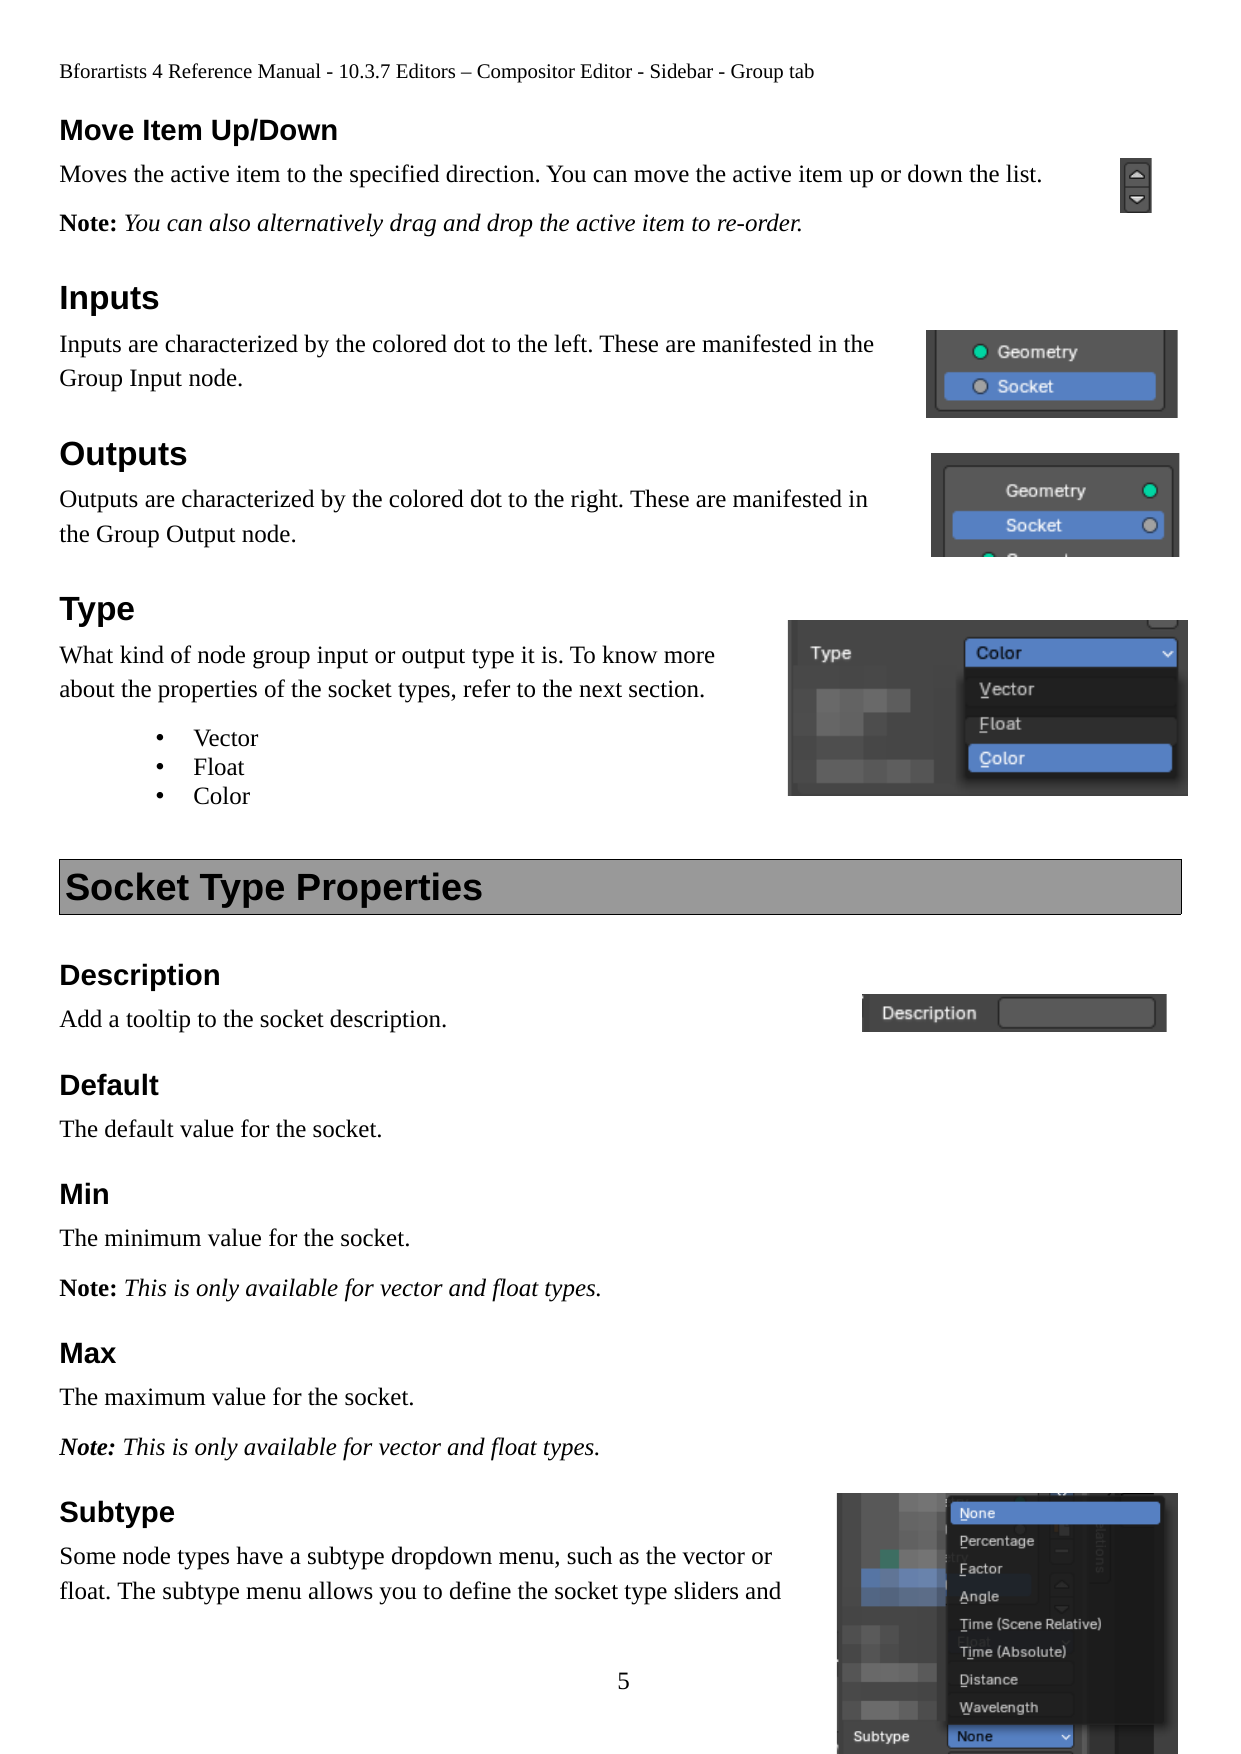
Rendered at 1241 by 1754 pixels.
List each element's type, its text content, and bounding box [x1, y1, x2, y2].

text Note: This is only available for vector and float types. [59, 1273, 1181, 1301]
picture [931, 453, 1180, 557]
picture [836, 1493, 1178, 1754]
text Moves the active item to the specified direction. You can move the active item up or down the list. [59, 159, 1120, 188]
list Color [156, 781, 1181, 810]
subtitle Subtype [59, 1495, 836, 1529]
text Some node types have a subtype dropdown menu, such as the vector or float. The subtype menu allows you to define the socket type sliders and [59, 1541, 836, 1605]
subtitle Description [59, 957, 1181, 991]
picture [787, 620, 1188, 796]
subtitle Type [59, 589, 1181, 627]
picture [862, 994, 1167, 1032]
text Inputs are characterized by the colored dot to the left. These are manifested in the Group Input node. [59, 329, 1181, 392]
subtitle Move Item Up/Down [59, 113, 1181, 146]
text Add a tooltip to the socket description. [59, 1004, 862, 1032]
text The default value for the socket. [59, 1114, 1181, 1142]
picture [1120, 158, 1152, 213]
subtitle Min [59, 1177, 1181, 1211]
list Float [156, 752, 787, 781]
subtitle Default [59, 1067, 1181, 1101]
text The minimum value for the socket. [59, 1223, 1181, 1252]
text Note: You can also alternatively drag and drop the active item to re-order. [59, 208, 1181, 237]
subtitle Inputs [59, 278, 1181, 316]
picture [926, 330, 1178, 418]
text The maximum value for the socket. [59, 1382, 1181, 1411]
subtitle Max [59, 1336, 1181, 1370]
table_header Socket Type Properties [60, 860, 1181, 914]
subtitle Outputs [59, 433, 1181, 472]
text What kind of node group input or output type it is. To know more about the properties of the socket types, refer to the next section. [59, 640, 787, 703]
text Outputs are characterized by the colored dot to the right. These are manifested in the Group Output node. [59, 484, 931, 548]
text Note: This is only available for vector and float types. [59, 1432, 1181, 1460]
list Vector [156, 723, 787, 752]
